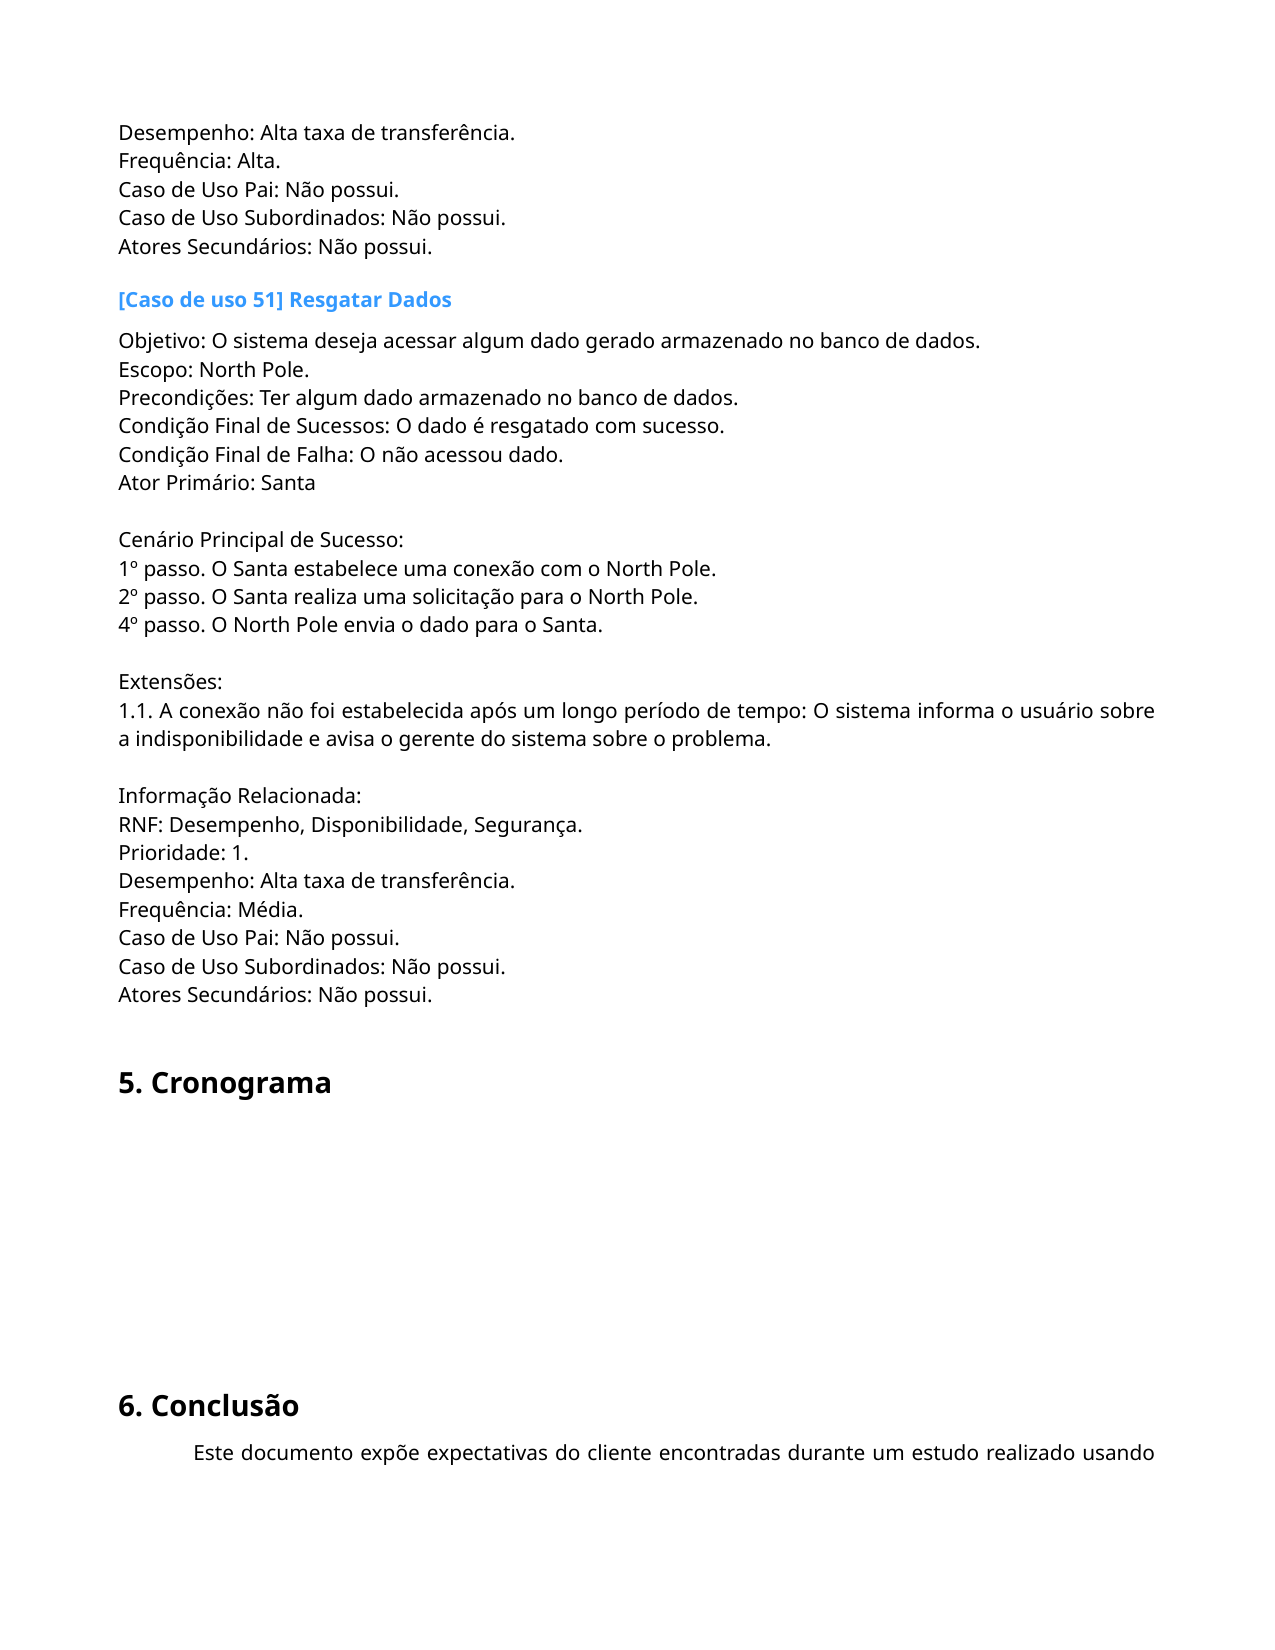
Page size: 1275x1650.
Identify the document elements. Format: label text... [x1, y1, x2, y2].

title 6. Conclusão [118, 1386, 1157, 1425]
text Condição Final de Falha: O não acessou dado. [118, 440, 1157, 468]
title [Caso de uso 51] Resgatar Dados [118, 285, 1157, 314]
text Este documento expõe expectativas do cliente encontradas durante um estudo realizado usando [118, 1438, 1157, 1466]
text 2º passo. O Santa realiza uma solicitação para o North Pole. [118, 582, 1157, 611]
text Prioridade: 1. [118, 838, 1157, 867]
text Escopo: North Pole. [118, 355, 1157, 383]
text Caso de Uso Pai: Não possui. [118, 175, 1157, 203]
text Frequência: Alta. [118, 147, 1157, 175]
text 1.1. A conexão não foi estabelecida após um longo período de tempo: O sistema informa o usuário sobre a indisponibilidade e avisa o gerente do sistema sobre o problema. [118, 696, 1157, 753]
text Caso de Uso Subordinados: Não possui. [118, 952, 1157, 980]
text Objetivo: O sistema deseja acessar algum dado gerado armazenado no banco de dados. [118, 326, 1157, 355]
text Cenário Principal de Sucesso: [118, 525, 1157, 554]
text Caso de Uso Pai: Não possui. [118, 923, 1157, 952]
text Atores Secundários: Não possui. [118, 232, 1157, 260]
text Condição Final de Sucessos: O dado é resgatado com sucesso. [118, 412, 1157, 440]
text Caso de Uso Subordinados: Não possui. [118, 203, 1157, 232]
text Atores Secundários: Não possui. [118, 980, 1157, 1009]
title 5. Cronograma [118, 1062, 1157, 1102]
text 1º passo. O Santa estabelece uma conexão com o North Pole. [118, 554, 1157, 582]
text RNF: Desempenho, Disponibilidade, Segurança. [118, 810, 1157, 838]
text Frequência: Média. [118, 895, 1157, 923]
text Extensões: [118, 667, 1157, 696]
text Ator Primário: Santa [118, 468, 1157, 497]
text Informação Relacionada: [118, 781, 1157, 810]
text 4º passo. O North Pole envia o dado para o Santa. [118, 611, 1157, 639]
text Desempenho: Alta taxa de transferência. [118, 867, 1157, 895]
text Precondições: Ter algum dado armazenado no banco de dados. [118, 383, 1157, 412]
text Desempenho: Alta taxa de transferência. [118, 118, 1157, 147]
